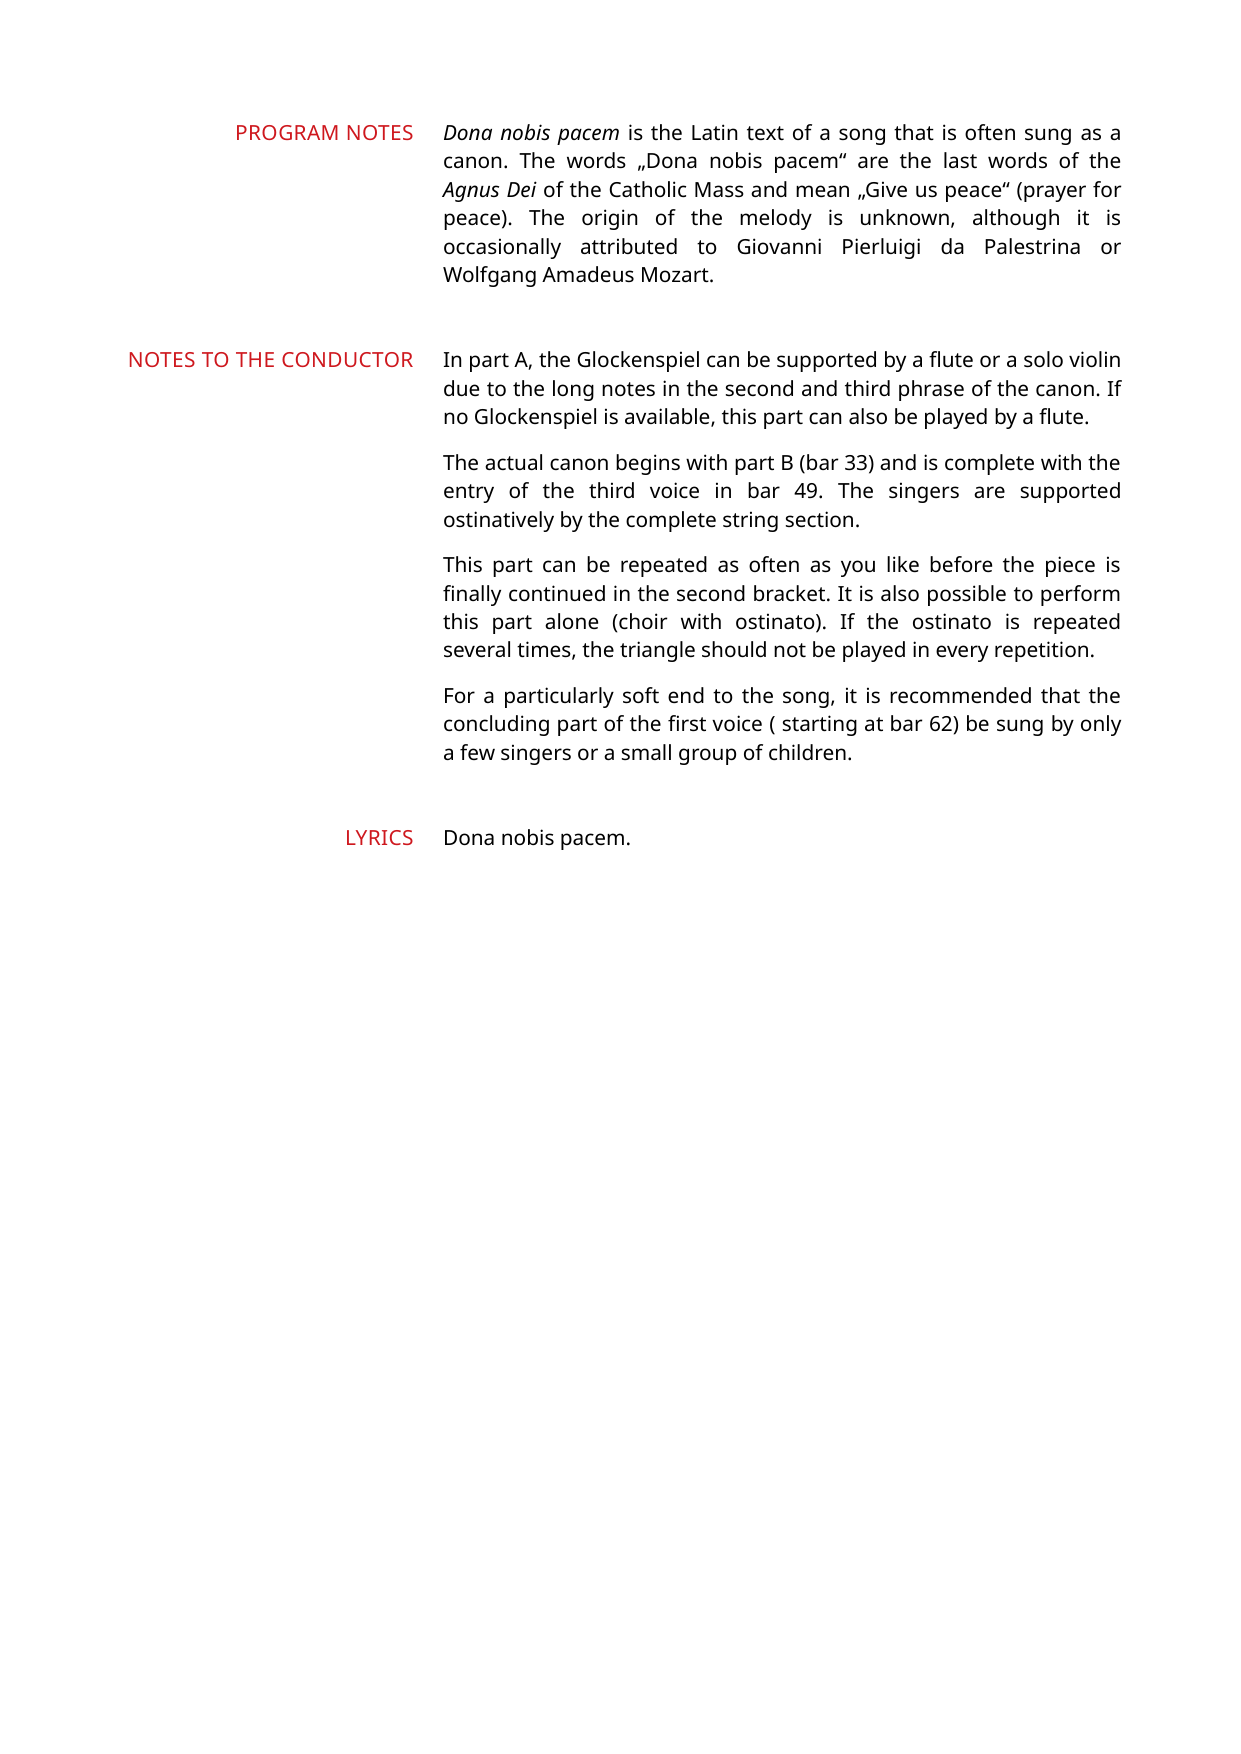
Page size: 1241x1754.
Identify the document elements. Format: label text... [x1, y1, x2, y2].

text NOTES TO THE CONDUCTOR [118, 346, 413, 374]
text PROGRAM NOTES [118, 118, 413, 147]
text Dona nobis pacem is the Latin text of a song that is often sung as a canon. The words „Dona nobis pacem“ are the last words of the Agnus Dei of the Catholic Mass and mean „Give us peace“ (prayer for peace). The origin of the melody is unknown, although it is occasionally attributed to Giovanni Pierluigi da Palestrina or Wolfgang Amadeus Mozart. [443, 118, 1122, 289]
text In part A, the Glockenspiel can be supported by a flute or a solo violin due to the long notes in the second and third phrase of the canon. If no Glockenspiel is available, this part can also be played by a flute. [443, 346, 1122, 431]
text Dona nobis pacem. [443, 823, 1122, 852]
text For a particularly soft end to the song, it is recommended that the concluding part of the first voice ( starting at bar 62) be sung by only a few singers or a small group of children. [443, 681, 1122, 766]
text The actual canon begins with part B (bar 33) and is complete with the entry of the third voice in bar 49. The singers are supported ostinatively by the complete string section. [443, 448, 1122, 533]
text This part can be repeated as often as you like before the piece is finally continued in the second bracket. It is also possible to perform this part alone (choir with ostinato). If the ostinato is repeated several times, the triangle should not be played in every repetition. [443, 550, 1122, 664]
text LYRICS [118, 823, 413, 852]
